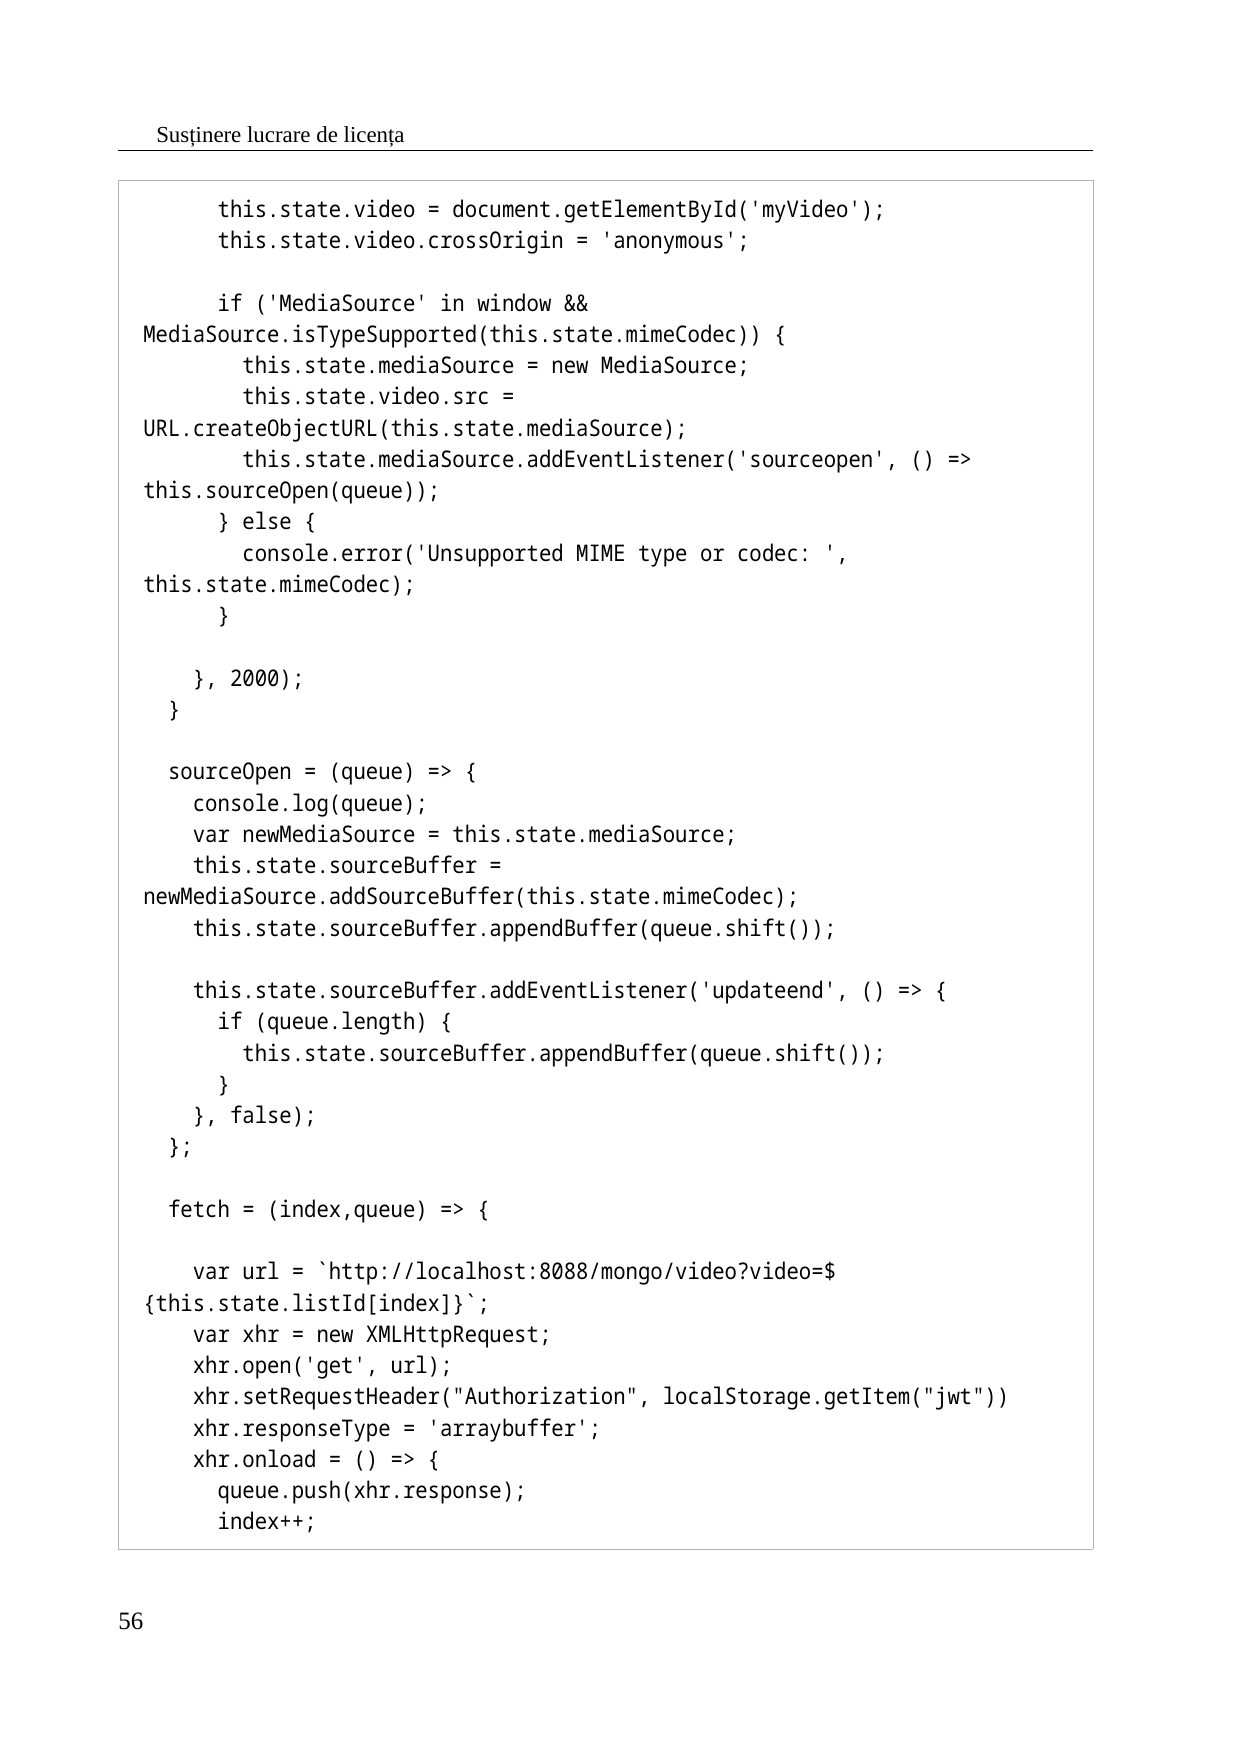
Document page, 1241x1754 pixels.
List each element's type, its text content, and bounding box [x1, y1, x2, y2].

text var url = `http://localhost:8088/mongo/video?video=${this.state.listId[index]}`; [119, 1243, 1093, 1305]
text queue.push(xhr.response); [119, 1461, 1093, 1493]
text this.state.mediaSource.addEventListener('sourceopen', () => this.sourceOpen(queue)); [119, 430, 1093, 493]
text } [119, 586, 1093, 630]
text } else { [119, 493, 1093, 524]
text }, false); [119, 1086, 1093, 1118]
text xhr.setRequestHeader("Authorization", localStorage.getItem("jwt")) [119, 1368, 1093, 1399]
text this.state.video.crossOrigin = 'anonymous'; [119, 211, 1093, 255]
text } [119, 1055, 1093, 1086]
text sourceOpen = (queue) => { [119, 743, 1093, 774]
text } [119, 680, 1093, 724]
text index++; [119, 1493, 1093, 1549]
text xhr.onload = () => { [119, 1430, 1093, 1461]
text this.state.sourceBuffer.addEventListener('updateend', () => { [119, 961, 1093, 993]
text this.state.sourceBuffer.appendBuffer(queue.shift()); [119, 1024, 1093, 1055]
text this.state.sourceBuffer.appendBuffer(queue.shift()); [119, 899, 1093, 943]
text console.error('Unsupported MIME type or codec: ', this.state.mimeCodec); [119, 524, 1093, 586]
text if ('MediaSource' in window && MediaSource.isTypeSupported(this.state.mimeCodec)) { [119, 274, 1093, 336]
text console.log(queue); [119, 774, 1093, 805]
text this.state.mediaSource = new MediaSource; [119, 336, 1093, 368]
text xhr.responseType = 'arraybuffer'; [119, 1399, 1093, 1430]
text xhr.open('get', url); [119, 1336, 1093, 1368]
text }; [119, 1118, 1093, 1161]
text this.state.video.src = URL.createObjectURL(this.state.mediaSource); [119, 368, 1093, 430]
text var newMediaSource = this.state.mediaSource; [119, 805, 1093, 836]
text if (queue.length) { [119, 993, 1093, 1024]
text this.state.sourceBuffer = newMediaSource.addSourceBuffer(this.state.mimeCodec); [119, 836, 1093, 899]
text fetch = (index,queue) => { [119, 1180, 1093, 1224]
text }, 2000); [119, 649, 1093, 680]
text this.state.video = document.getElementById('myVideo'); [119, 181, 1093, 211]
text var xhr = new XMLHttpRequest; [119, 1305, 1093, 1336]
